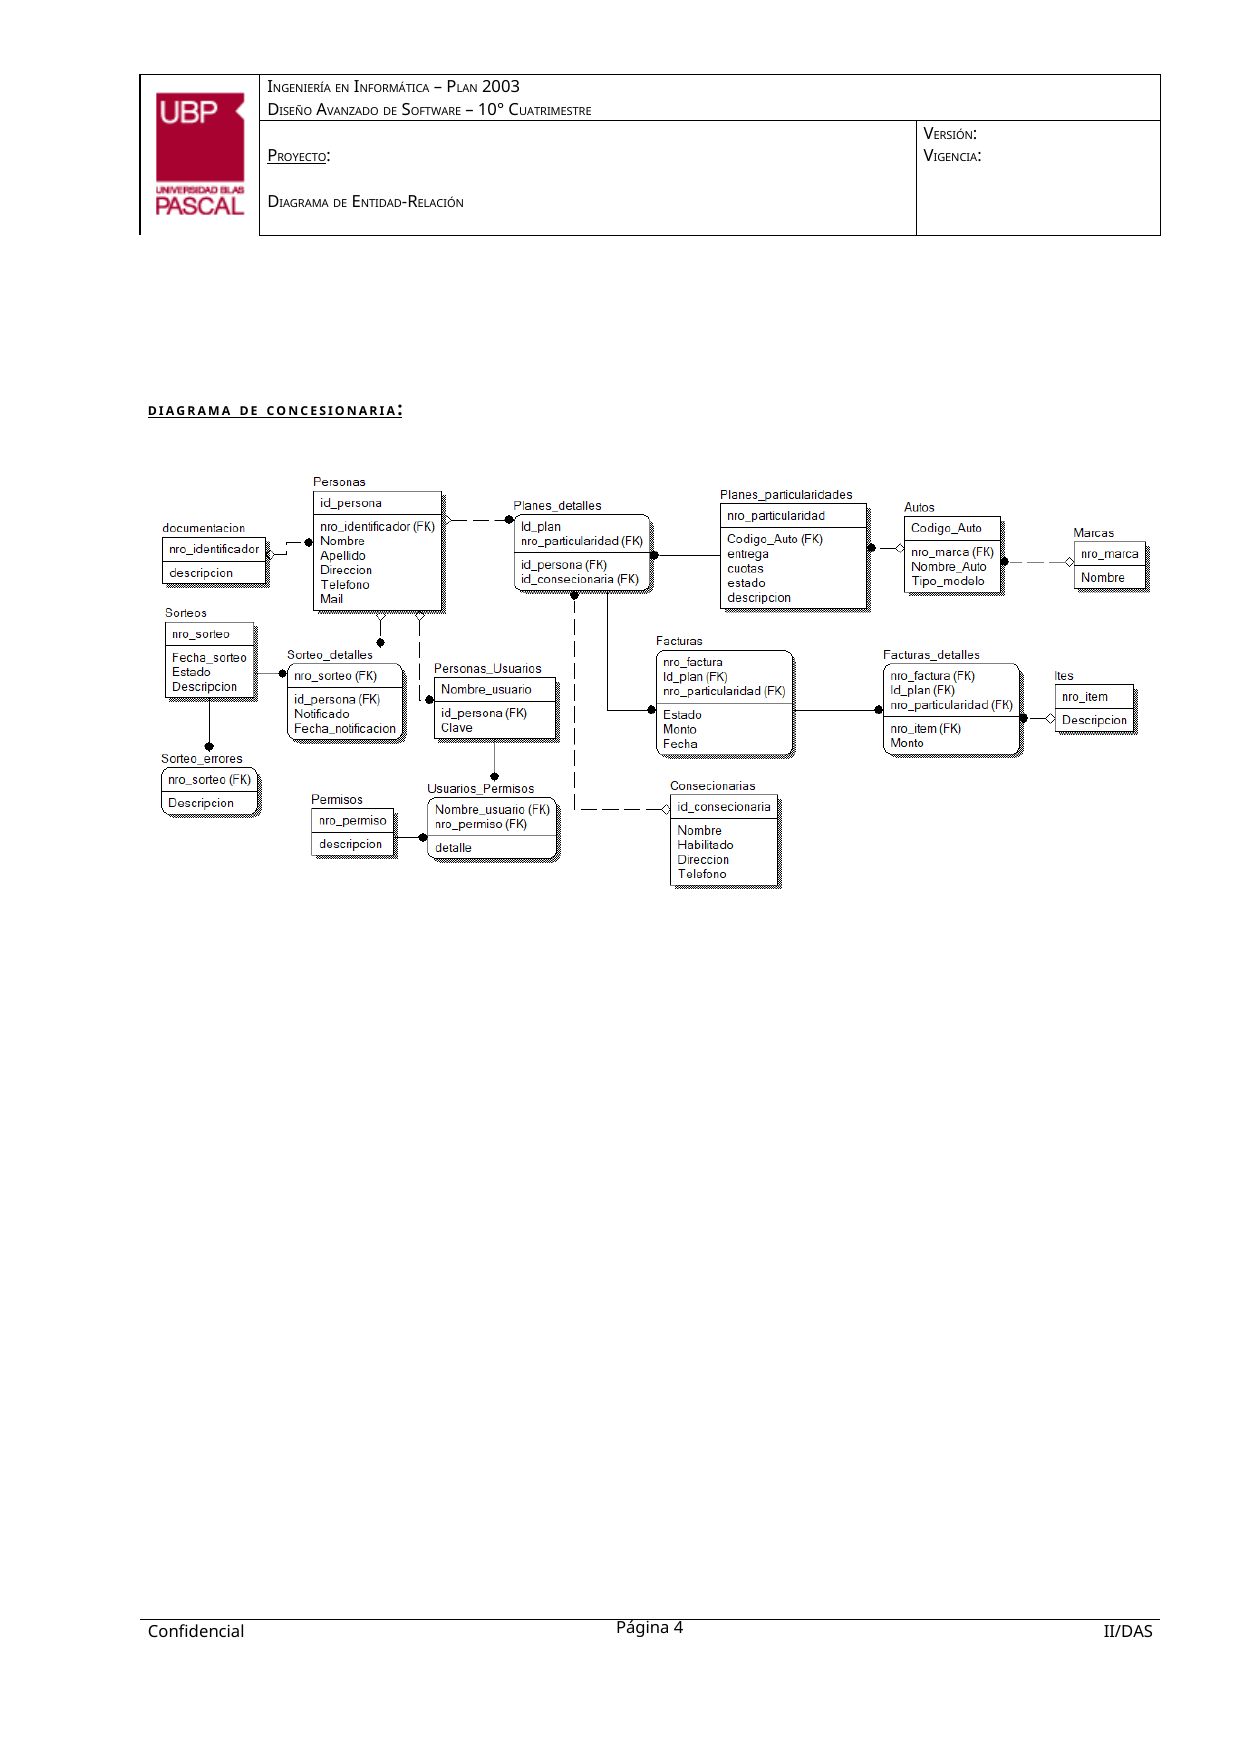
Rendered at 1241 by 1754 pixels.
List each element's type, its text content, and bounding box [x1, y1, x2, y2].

picture [155, 92, 245, 218]
subtitle diagrama de concesionaria: [148, 395, 1152, 420]
